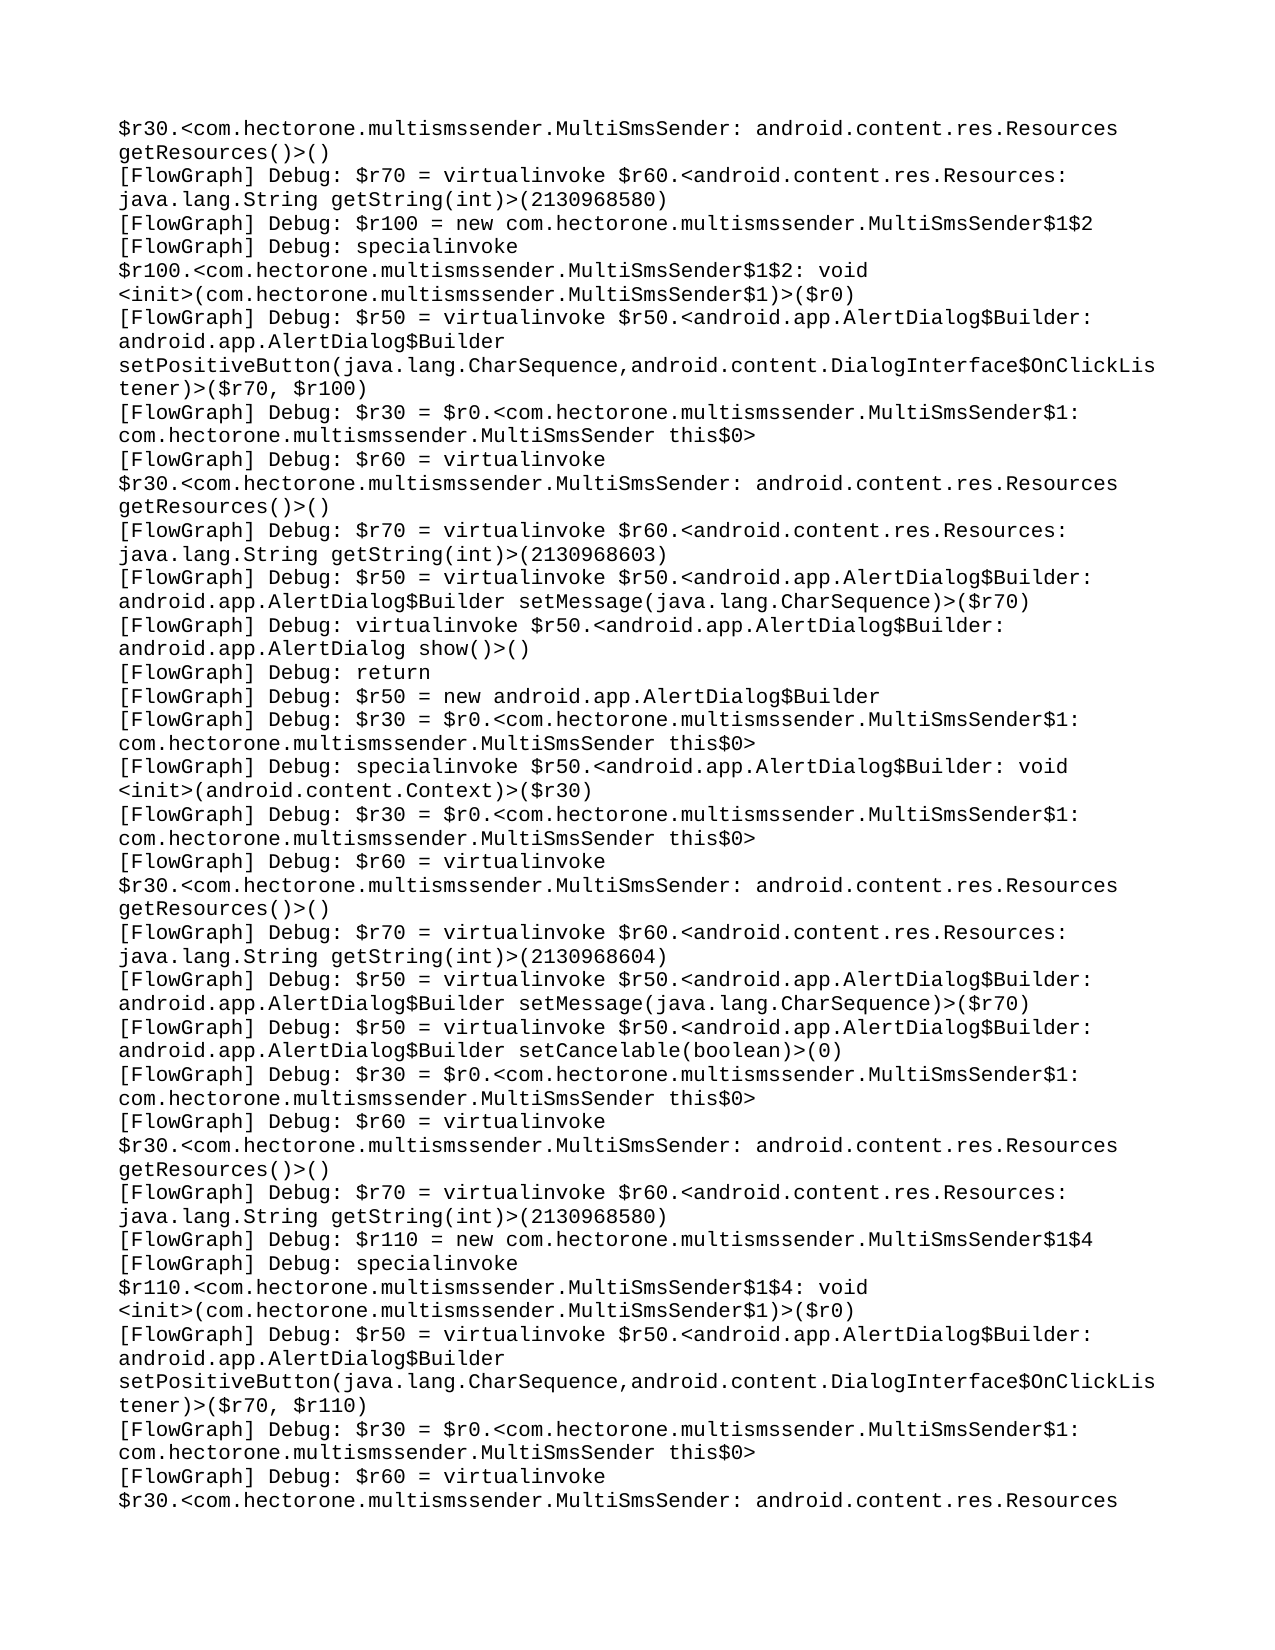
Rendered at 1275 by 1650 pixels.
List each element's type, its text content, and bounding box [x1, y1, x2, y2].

text $r30.<com.hectorone.multismssender.MultiSmsSender: android.content.res.Resources getResources()>() [118, 118, 1157, 165]
text [FlowGraph] Debug: $r110 = new com.hectorone.multismssender.MultiSmsSender$1$4 [118, 1229, 1157, 1253]
text [FlowGraph] Debug: $r30 = $r0.<com.hectorone.multismssender.MultiSmsSender$1: com.hectorone.multismssender.MultiSmsSender this$0> [118, 402, 1157, 449]
text [FlowGraph] Debug: $r30 = $r0.<com.hectorone.multismssender.MultiSmsSender$1: com.hectorone.multismssender.MultiSmsSender this$0> [118, 709, 1157, 757]
text [FlowGraph] Debug: $r60 = virtualinvoke $r30.<com.hectorone.multismssender.MultiSmsSender: android.content.res.Resources getResources()>() [118, 1111, 1157, 1182]
text [FlowGraph] Debug: specialinvoke $r50.<android.app.AlertDialog$Builder: void <init>(android.content.Context)>($r30) [118, 757, 1157, 804]
text [FlowGraph] Debug: $r30 = $r0.<com.hectorone.multismssender.MultiSmsSender$1: com.hectorone.multismssender.MultiSmsSender this$0> [118, 804, 1157, 851]
text [FlowGraph] Debug: specialinvoke $r110.<com.hectorone.multismssender.MultiSmsSender$1$4: void <init>(com.hectorone.multismssender.MultiSmsSender$1)>($r0) [118, 1253, 1157, 1324]
text [FlowGraph] Debug: $r70 = virtualinvoke $r60.<android.content.res.Resources: java.lang.String getString(int)>(2130968603) [118, 520, 1157, 567]
text [FlowGraph] Debug: $r60 = virtualinvoke $r30.<com.hectorone.multismssender.MultiSmsSender: android.content.res.Resources getResources()>() [118, 851, 1157, 922]
text [FlowGraph] Debug: $r70 = virtualinvoke $r60.<android.content.res.Resources: java.lang.String getString(int)>(2130968580) [118, 1182, 1157, 1229]
text [FlowGraph] Debug: $r50 = virtualinvoke $r50.<android.app.AlertDialog$Builder: android.app.AlertDialog$Builder setPositiveButton(java.lang.CharSequence,android.content.DialogInterface$OnClickListener)>($r70, $r110) [118, 1324, 1157, 1419]
text [FlowGraph] Debug: $r50 = virtualinvoke $r50.<android.app.AlertDialog$Builder: android.app.AlertDialog$Builder setMessage(java.lang.CharSequence)>($r70) [118, 969, 1157, 1017]
text [FlowGraph] Debug: $r60 = virtualinvoke $r30.<com.hectorone.multismssender.MultiSmsSender: android.content.res.Resources [118, 1466, 1157, 1513]
text [FlowGraph] Debug: $r30 = $r0.<com.hectorone.multismssender.MultiSmsSender$1: com.hectorone.multismssender.MultiSmsSender this$0> [118, 1419, 1157, 1466]
text [FlowGraph] Debug: specialinvoke $r100.<com.hectorone.multismssender.MultiSmsSender$1$2: void <init>(com.hectorone.multismssender.MultiSmsSender$1)>($r0) [118, 236, 1157, 307]
text [FlowGraph] Debug: $r60 = virtualinvoke $r30.<com.hectorone.multismssender.MultiSmsSender: android.content.res.Resources getResources()>() [118, 449, 1157, 520]
text [FlowGraph] Debug: $r50 = virtualinvoke $r50.<android.app.AlertDialog$Builder: android.app.AlertDialog$Builder setMessage(java.lang.CharSequence)>($r70) [118, 567, 1157, 615]
text [FlowGraph] Debug: $r50 = new android.app.AlertDialog$Builder [118, 686, 1157, 709]
text [FlowGraph] Debug: $r100 = new com.hectorone.multismssender.MultiSmsSender$1$2 [118, 213, 1157, 236]
text [FlowGraph] Debug: $r70 = virtualinvoke $r60.<android.content.res.Resources: java.lang.String getString(int)>(2130968604) [118, 922, 1157, 969]
text [FlowGraph] Debug: $r30 = $r0.<com.hectorone.multismssender.MultiSmsSender$1: com.hectorone.multismssender.MultiSmsSender this$0> [118, 1064, 1157, 1111]
text [FlowGraph] Debug: $r70 = virtualinvoke $r60.<android.content.res.Resources: java.lang.String getString(int)>(2130968580) [118, 165, 1157, 213]
text [FlowGraph] Debug: return [118, 662, 1157, 686]
text [FlowGraph] Debug: virtualinvoke $r50.<android.app.AlertDialog$Builder: android.app.AlertDialog show()>() [118, 615, 1157, 662]
text [FlowGraph] Debug: $r50 = virtualinvoke $r50.<android.app.AlertDialog$Builder: android.app.AlertDialog$Builder setCancelable(boolean)>(0) [118, 1017, 1157, 1064]
text [FlowGraph] Debug: $r50 = virtualinvoke $r50.<android.app.AlertDialog$Builder: android.app.AlertDialog$Builder setPositiveButton(java.lang.CharSequence,android.content.DialogInterface$OnClickListener)>($r70, $r100) [118, 307, 1157, 402]
